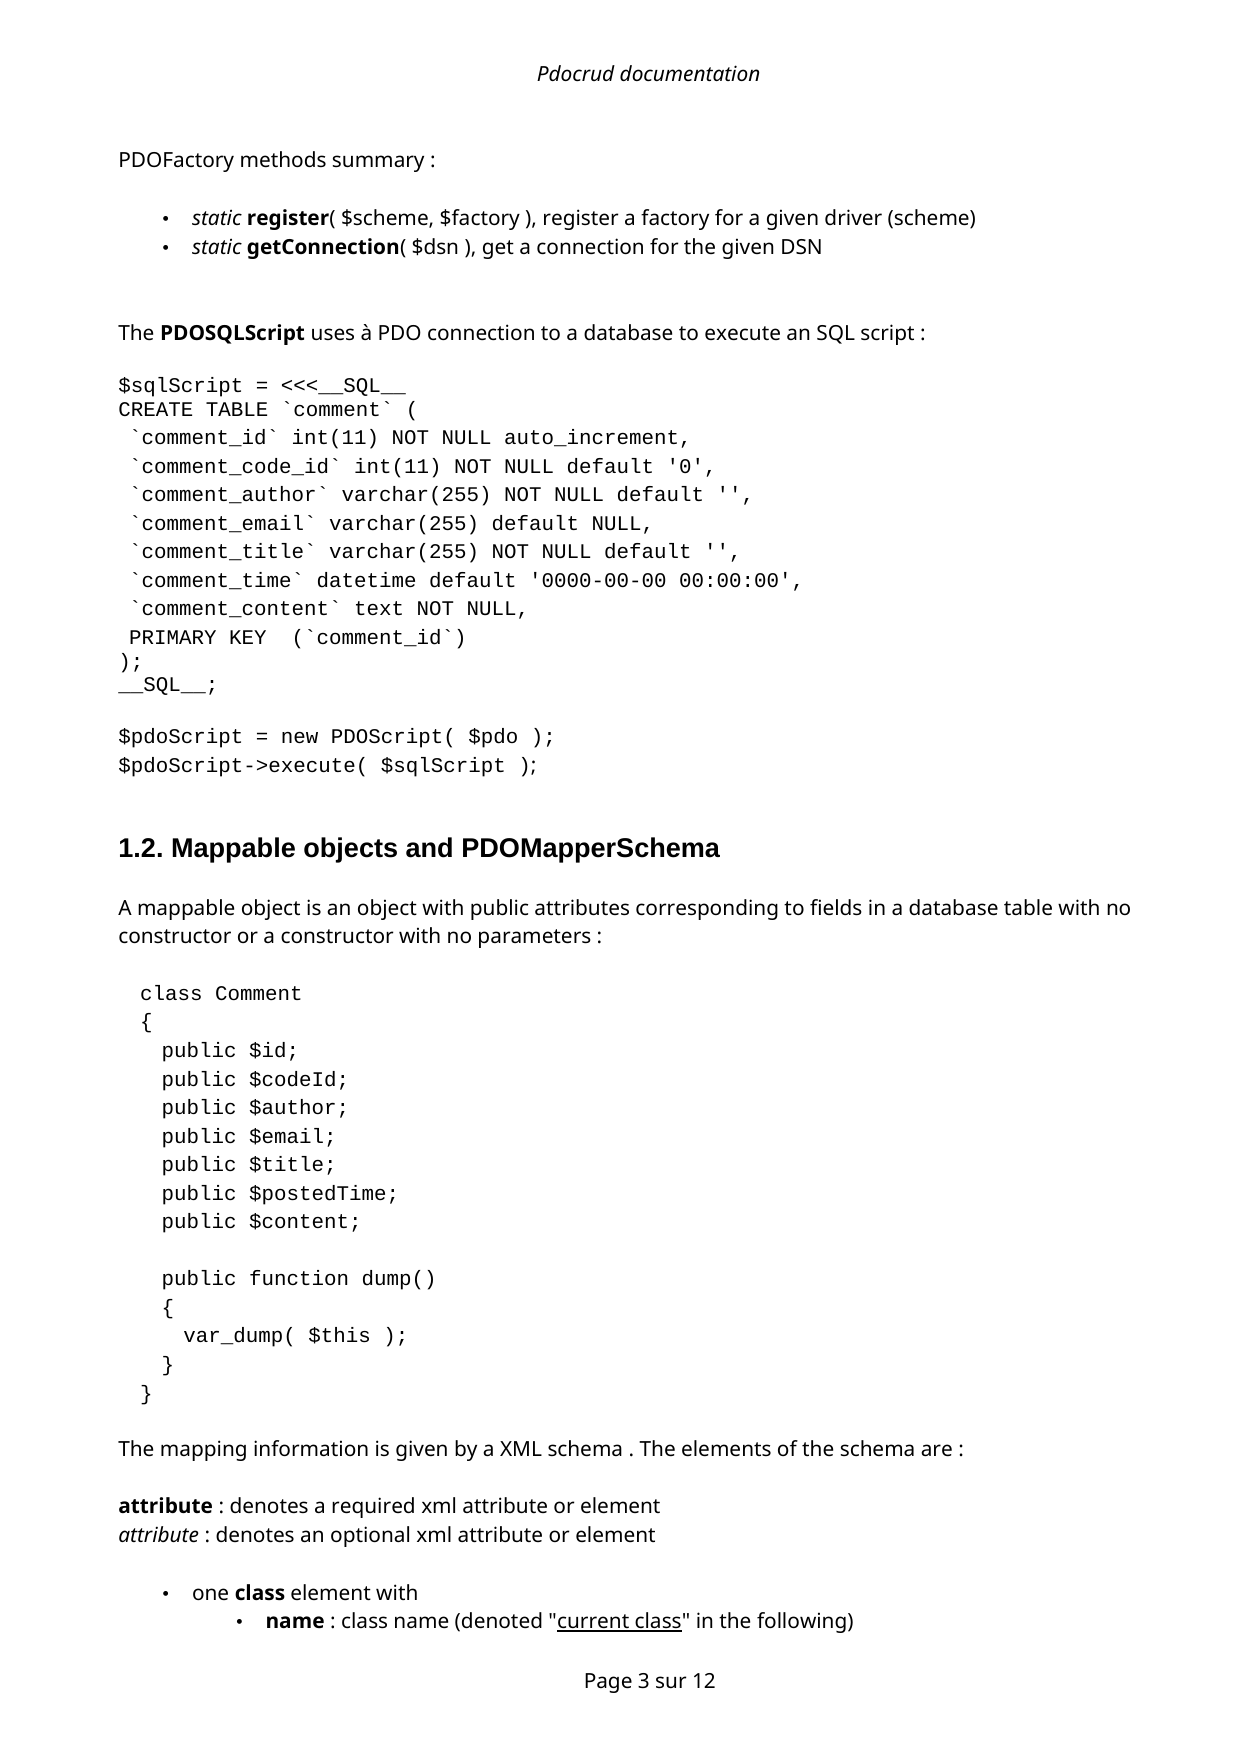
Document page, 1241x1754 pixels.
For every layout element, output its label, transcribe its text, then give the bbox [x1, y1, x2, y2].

list static getConnection( $dsn ), get a connection for the given DSN [162, 232, 1181, 260]
list one class element with [162, 1578, 1181, 1606]
list name : class name (denoted "current class" in the following) [236, 1606, 1181, 1635]
list static register( $scheme, $factory ), register a factory for a given driver (scheme) [162, 203, 1181, 232]
text A mappable object is an object with public attributes corresponding to fields in a database table with no constructor or a constructor with no parameters : class Comment { public $id; public $codeId; public $author; public $email; public $title; public $postedTime; public $content; public function dump() { var_dump( $this ); } } The mapping information is given by a XML schema . The elements of the schema are : attribute : denotes a required xml attribute or element attribute : denotes an optional xml attribute or element [118, 893, 1181, 1548]
subtitle 1.2. Mappable objects and PDOMapperSchema [118, 833, 1181, 863]
text The PDOSQLScript uses à PDO connection to a database to execute an SQL script : $sqlScript = <<<__SQL__ CREATE TABLE `comment` ( `comment_id` int(11) NOT NULL auto_increment, `comment_code_id` int(11) NOT NULL default '0', `comment_author` varchar(255) NOT NULL default '', `comment_email` varchar(255) default NULL, `comment_title` varchar(255) NOT NULL default '', `comment_time` datetime default '0000-00-00 00:00:00', `comment_content` text NOT NULL, PRIMARY KEY (`comment_id`) ); __SQL__; $pdoScript = new PDOScript( $pdo ); $pdoScript->execute( $sqlScript ); [118, 290, 1181, 778]
text PDOFactory methods summary : [118, 117, 1181, 174]
